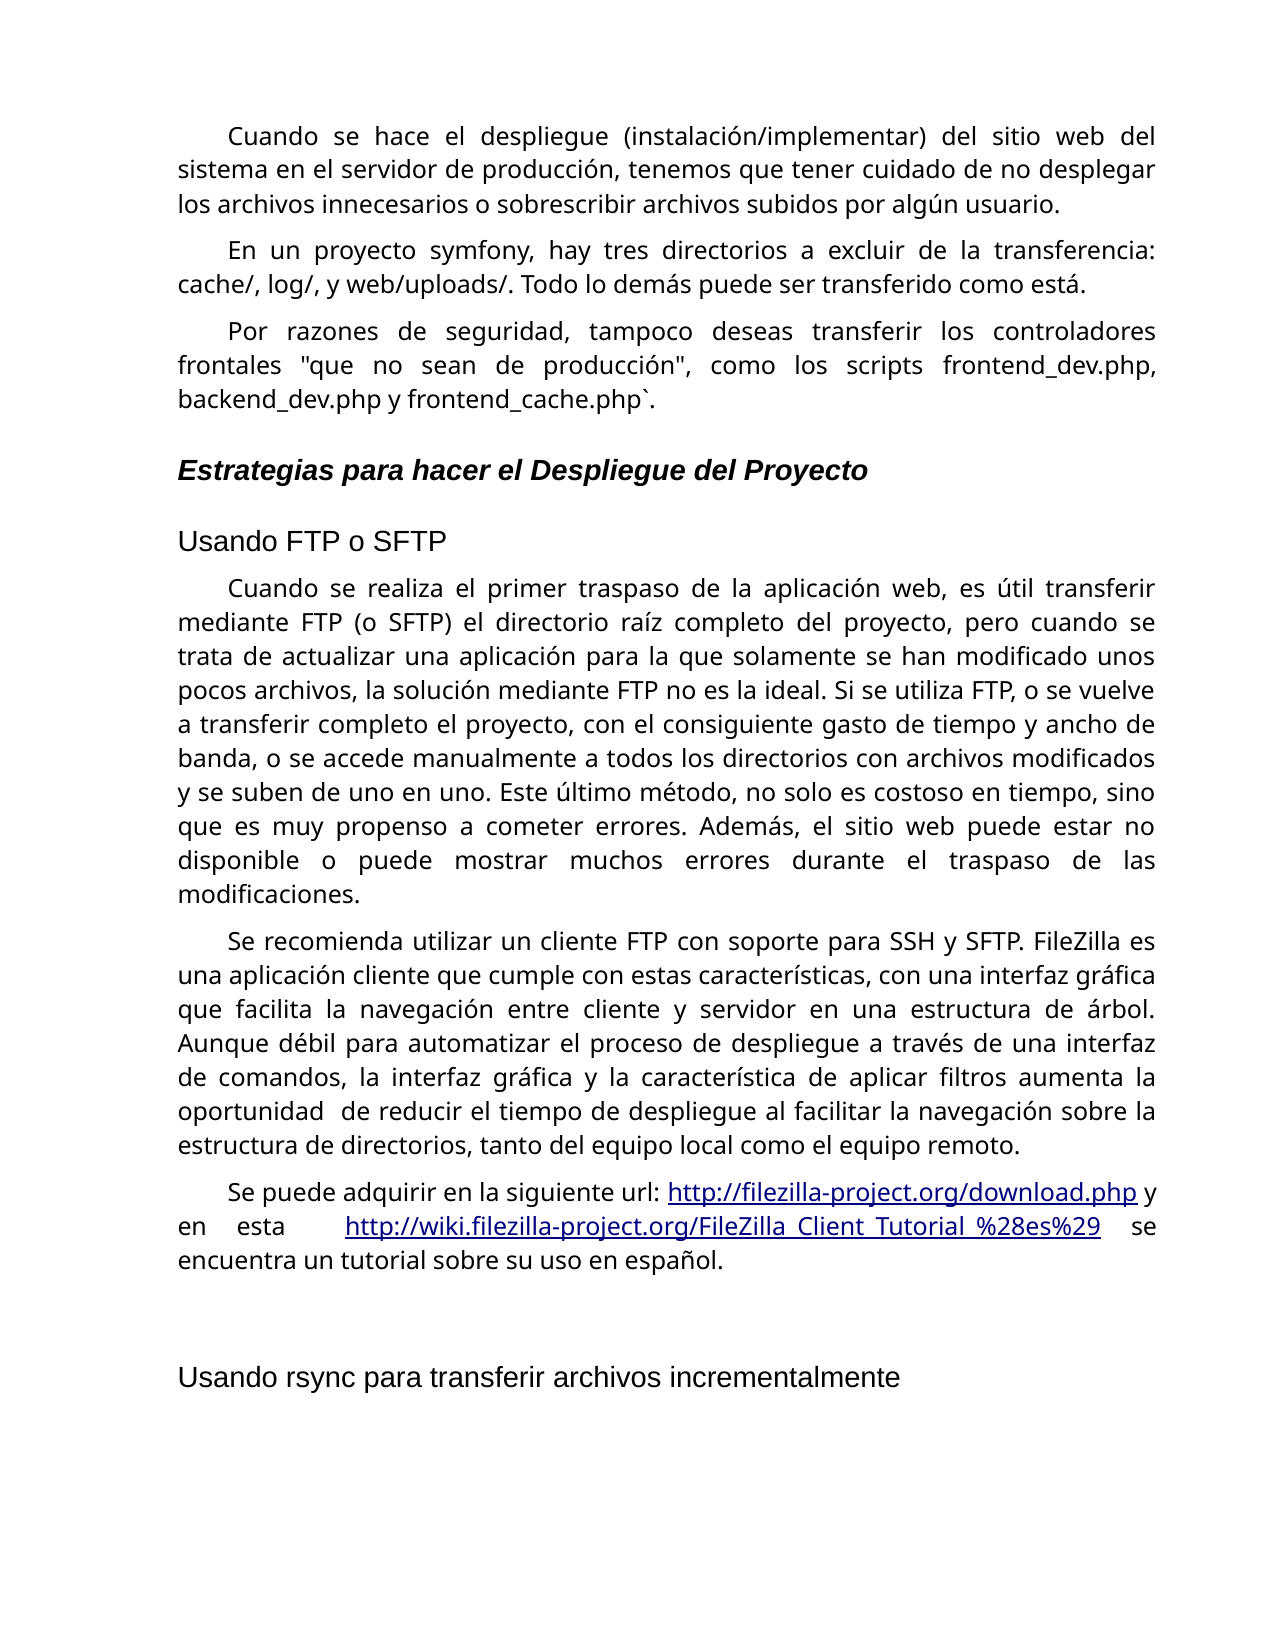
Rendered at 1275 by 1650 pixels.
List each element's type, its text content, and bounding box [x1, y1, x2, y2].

subtitle Usando rsync para transferir archivos incrementalmente [177, 1361, 1157, 1394]
text Cuando se realiza el primer traspaso de la aplicación web, es útil transferir mediante FTP (o SFTP) el directorio raíz completo del proyecto, pero cuando se trata de actualizar una aplicación para la que solamente se han modificado unos pocos archivos, la solución mediante FTP no es la ideal. Si se utiliza FTP, o se vuelve a transferir completo el proyecto, con el consiguiente gasto de tiempo y ancho de banda, o se accede manualmente a todos los directorios con archivos modificados y se suben de uno en uno. Este último método, no solo es costoso en tiempo, sino que es muy propenso a cometer errores. Además, el sitio web puede estar no disponible o puede mostrar muchos errores durante el traspaso de las modificaciones. [177, 570, 1157, 911]
text Por razones de seguridad, tampoco deseas transferir los controladores frontales "que no sean de producción", como los scripts frontend_dev.php, backend_dev.php y frontend_cache.php`. [177, 313, 1157, 416]
text Se recomienda utilizar un cliente FTP con soporte para SSH y SFTP. FileZilla es una aplicación cliente que cumple con estas características, con una interfaz gráfica que facilita la navegación entre cliente y servidor en una estructura de árbol. Aunque débil para automatizar el proceso de despliegue a través de una interfaz de comandos, la interfaz gráfica y la característica de aplicar filtros aumenta la oportunidad de reducir el tiempo de despliegue al facilitar la navegación sobre la estructura de directorios, tanto del equipo local como el equipo remoto. [177, 923, 1157, 1162]
text Cuando se hace el despliegue (instalación/implementar) del sitio web del sistema en el servidor de producción, tenemos que tener cuidado de no desplegar los archivos innecesarios o sobrescribir archivos subidos por algún usuario. [177, 118, 1157, 220]
text En un proyecto symfony, hay tres directorios a excluir de la transferencia: cache/, log/, y web/uploads/. Todo lo demás puede ser transferido como está. [177, 233, 1157, 301]
text Se puede adquirir en la siguiente url: http://filezilla-project.org/download.php y en esta http://wiki.filezilla-project.org/FileZilla_Client_Tutorial_%28es%29 se encuentra un tutorial sobre su uso en español. [177, 1174, 1157, 1276]
subtitle Estrategias para hacer el Despliegue del Proyecto [177, 453, 1157, 487]
subtitle Usando FTP o SFTP [177, 524, 1157, 558]
